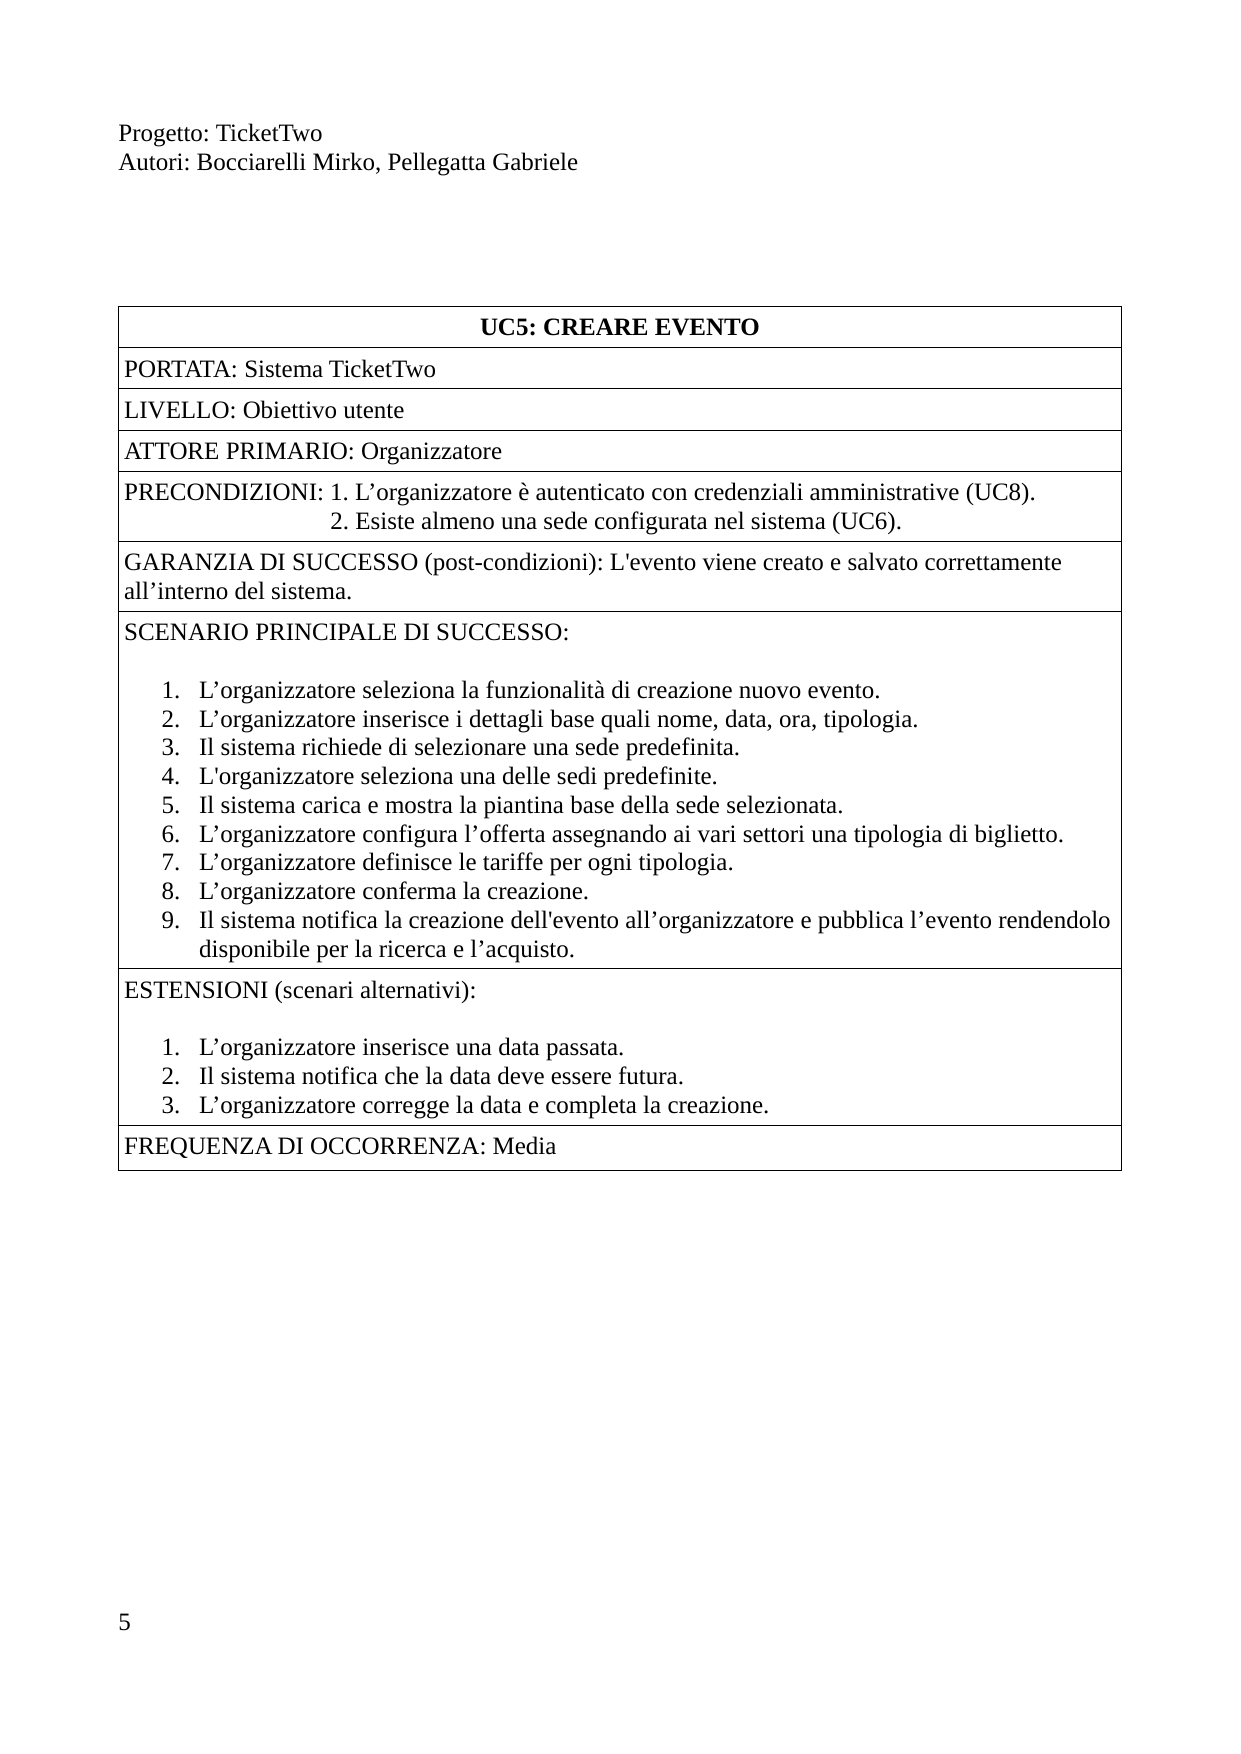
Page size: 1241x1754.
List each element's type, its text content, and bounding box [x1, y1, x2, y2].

table_cell SCENARIO PRINCIPALE DI SUCCESSO: L’organizzatore seleziona la funzionalità di creazione nuovo evento. L’organizzatore inserisce i dettagli base quali nome, data, ora, tipologia. Il sistema richiede di selezionare una sede predefinita. L'organizzatore seleziona una delle sedi predefinite. Il sistema carica e mostra la piantina base della sede selezionata. L’organizzatore configura l’offerta assegnando ai vari settori una tipologia di biglietto. L’organizzatore definisce le tariffe per ogni tipologia. L’organizzatore conferma la creazione. Il sistema notifica la creazione dell'evento all’organizzatore e pubblica l’evento rendendolo disponibile per la ricerca e l’acquisto. [119, 612, 1121, 968]
table_header UC5: CREARE EVENTO [119, 307, 1121, 347]
table_cell FREQUENZA DI OCCORRENZA: Media [119, 1126, 1121, 1170]
table_cell GARANZIA DI SUCCESSO (post-condizioni): L'evento viene creato e salvato correttamente all’interno del sistema. [119, 542, 1121, 611]
table_cell ATTORE PRIMARIO: Organizzatore [119, 431, 1121, 471]
table_cell PORTATA: Sistema TicketTwo [119, 348, 1121, 388]
table_cell ESTENSIONI (scenari alternativi): L’organizzatore inserisce una data passata. Il sistema notifica che la data deve essere futura. L’organizzatore corregge la data e completa la creazione. [119, 969, 1121, 1124]
table_cell PRECONDIZIONI: 1. L’organizzatore è autenticato con credenziali amministrative (UC8). 2. Esiste almeno una sede configurata nel sistema (UC6). [119, 472, 1121, 541]
table_cell LIVELLO: Obiettivo utente [119, 389, 1121, 429]
